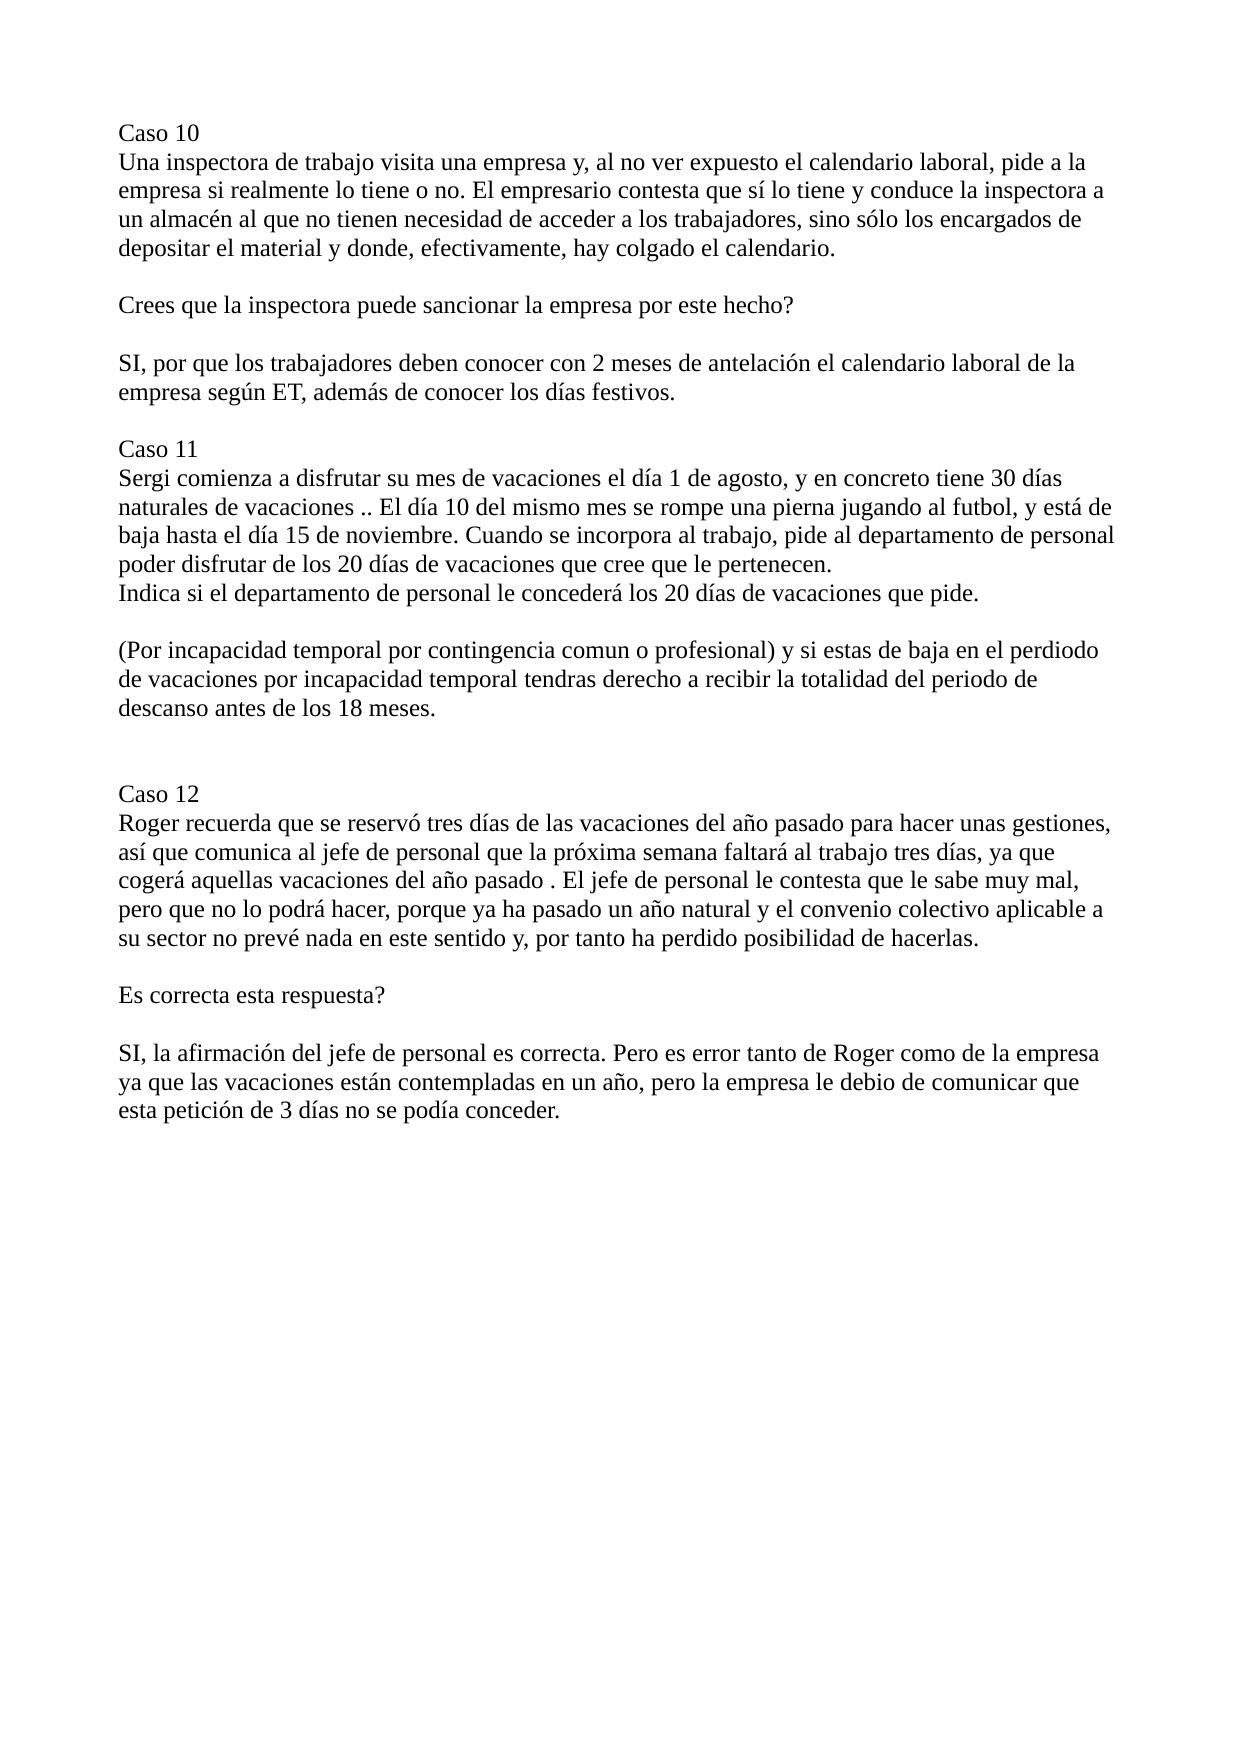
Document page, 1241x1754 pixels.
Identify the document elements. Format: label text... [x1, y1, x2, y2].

text Sergi comienza a disfrutar su mes de vacaciones el día 1 de agosto, y en concreto tiene 30 días naturales de vacaciones .. El día 10 del mismo mes se rompe una pierna jugando al futbol, y está de baja hasta el día 15 de noviembre. Cuando se incorpora al trabajo, pide al departamento de personal poder disfrutar de los 20 días de vacaciones que cree que le pertenecen. Indica si el departamento de personal le concederá los 20 días de vacaciones que pide. [118, 463, 1122, 607]
text (Por incapacidad temporal por contingencia comun o profesional) y si estas de baja en el perdiodo de vacaciones por incapacidad temporal tendras derecho a recibir la totalidad del periodo de descanso antes de los 18 meses. [118, 636, 1122, 722]
text Una inspectora de trabajo visita una empresa y, al no ver expuesto el calendario laboral, pide a la empresa si realmente lo tiene o no. El empresario contesta que sí lo tiene y conduce la inspectora a un almacén al que no tienen necesidad de acceder a los trabajadores, sino sólo los encargados de depositar el material y donde, efectivamente, hay colgado el calendario. Crees que la inspectora puede sancionar la empresa por este hecho? [118, 147, 1122, 319]
text SI, la afirmación del jefe de personal es correcta. Pero es error tanto de Roger como de la empresa ya que las vacaciones están contempladas en un año, pero la empresa le debio de comunicar que esta petición de 3 días no se podía conceder. [118, 1038, 1122, 1124]
text Roger recuerda que se reservó tres días de las vacaciones del año pasado para hacer unas gestiones, así que comunica al jefe de personal que la próxima semana faltará al trabajo tres días, ya que cogerá aquellas vacaciones del año pasado . El jefe de personal le contesta que le sabe muy mal, pero que no lo podrá hacer, porque ya ha pasado un año natural y el convenio colectivo aplicable a su sector no prevé nada en este sentido y, por tanto ha perdido posibilidad de hacerlas. Es correcta esta respuesta? [118, 808, 1122, 1009]
text Caso 11 [118, 434, 1122, 463]
text Caso 10 [118, 118, 1122, 147]
text Caso 12 [118, 779, 1122, 808]
text SI, por que los trabajadores deben conocer con 2 meses de antelación el calendario laboral de la empresa según ET, además de conocer los días festivos. [118, 348, 1122, 406]
